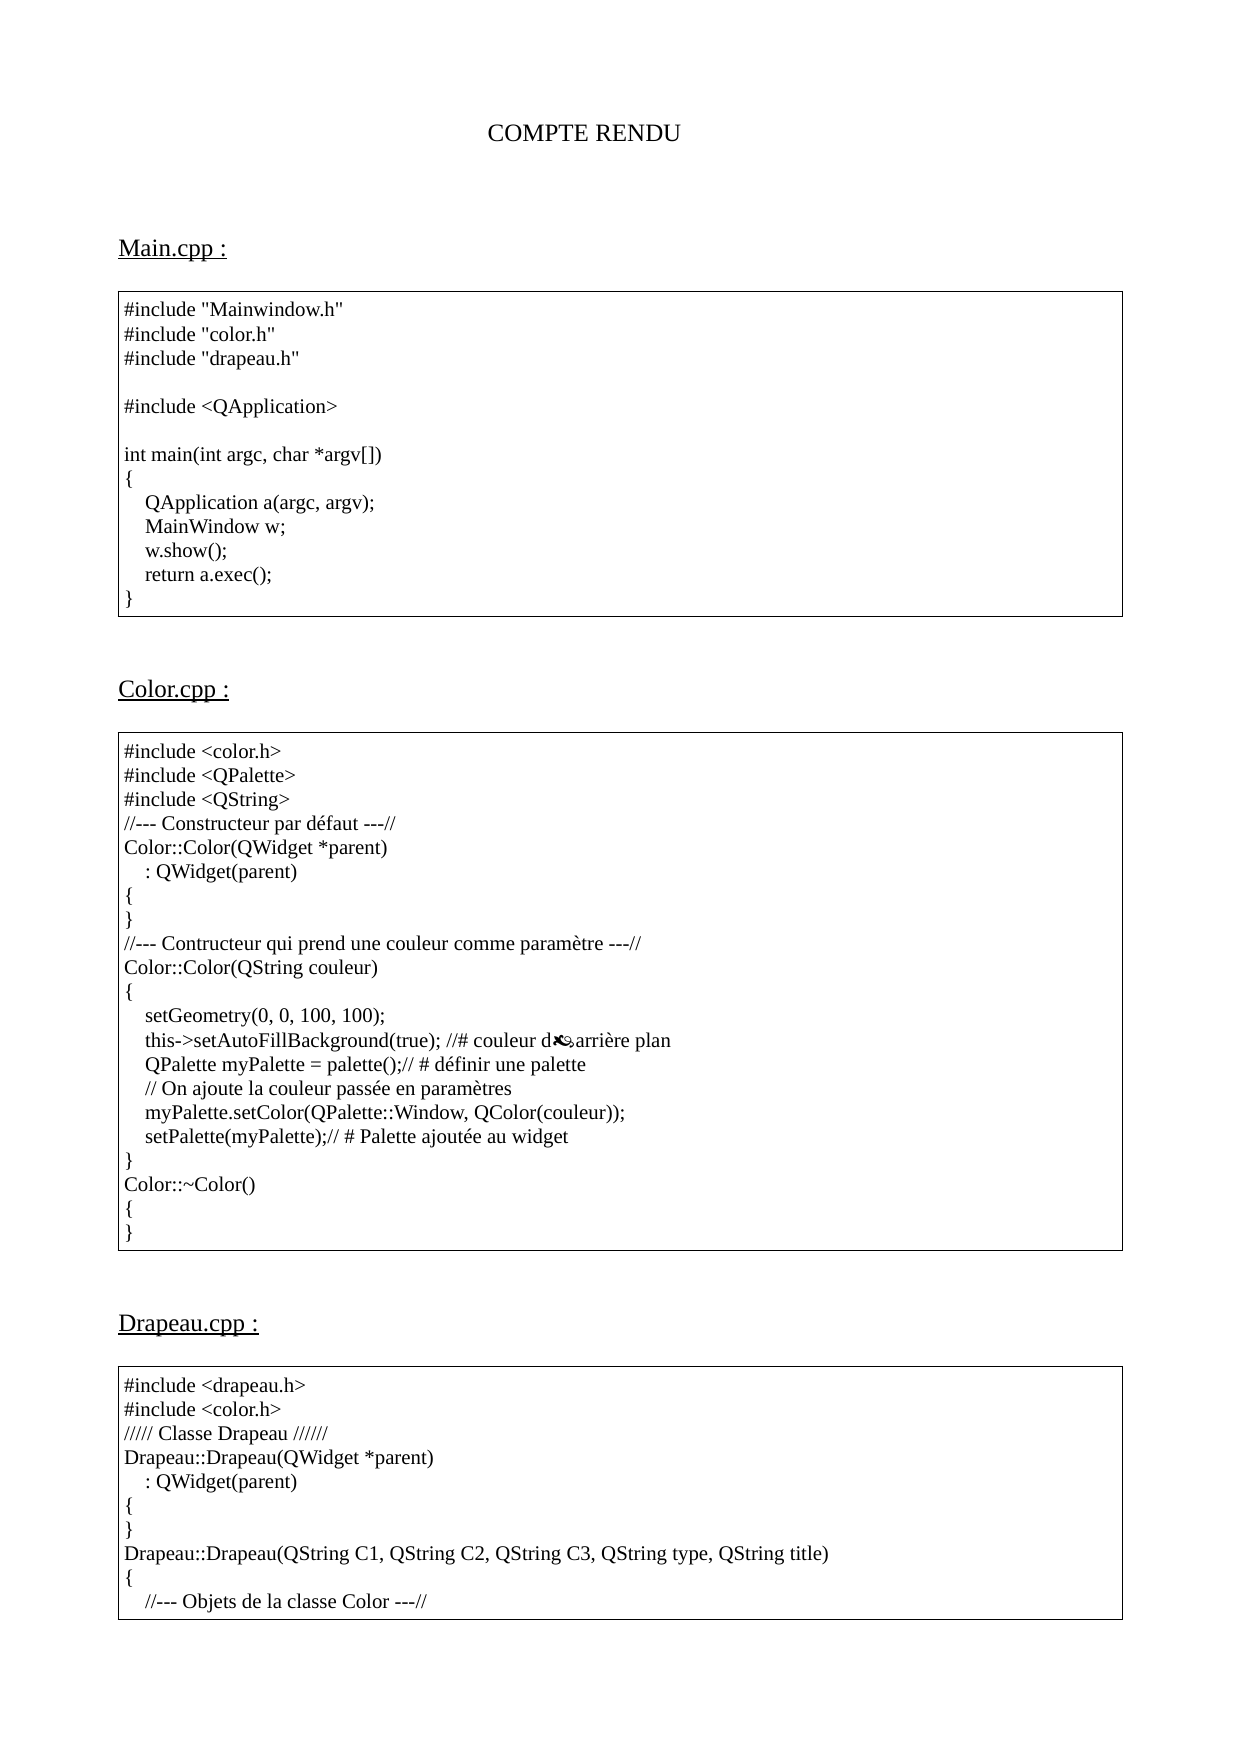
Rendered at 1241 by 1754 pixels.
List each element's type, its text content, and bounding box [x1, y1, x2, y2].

text Drapeau.cpp : [118, 1308, 1122, 1337]
text Color.cpp : [118, 674, 1122, 703]
table_header #include "Mainwindow.h" #include "color.h" #include "drapeau.h" #include <QApplication> int main(int argc, char *argv[]) { QApplication a(argc, argv); MainWindow w; w.show(); return a.exec(); } [119, 292, 1122, 616]
text COMPTE RENDU [118, 118, 1122, 147]
text Main.cpp : [118, 233, 1122, 262]
table_header #include <drapeau.h> #include <color.h> ///// Classe Drapeau ////// Drapeau::Drapeau(QWidget *parent) : QWidget(parent) { } Drapeau::Drapeau(QString C1, QString C2, QString C3, QString type, QString title) { //--- Objets de la classe Color ---// [119, 1367, 1122, 1619]
table_header #include <color.h> #include <QPalette> #include <QString> //--- Constructeur par défaut ---// Color::Color(QWidget *parent) : QWidget(parent) { } //--- Contructeur qui prend une couleur comme paramètre ---// Color::Color(QString couleur) { setGeometry(0, 0, 100, 100); this->setAutoFillBackground(true); //# couleur darrière plan QPalette myPalette = palette();// # définir une palette // On ajoute la couleur passée en paramètres myPalette.setColor(QPalette::Window, QColor(couleur)); setPalette(myPalette);// # Palette ajoutée au widget } Color::~Color() { } [119, 733, 1122, 1250]
